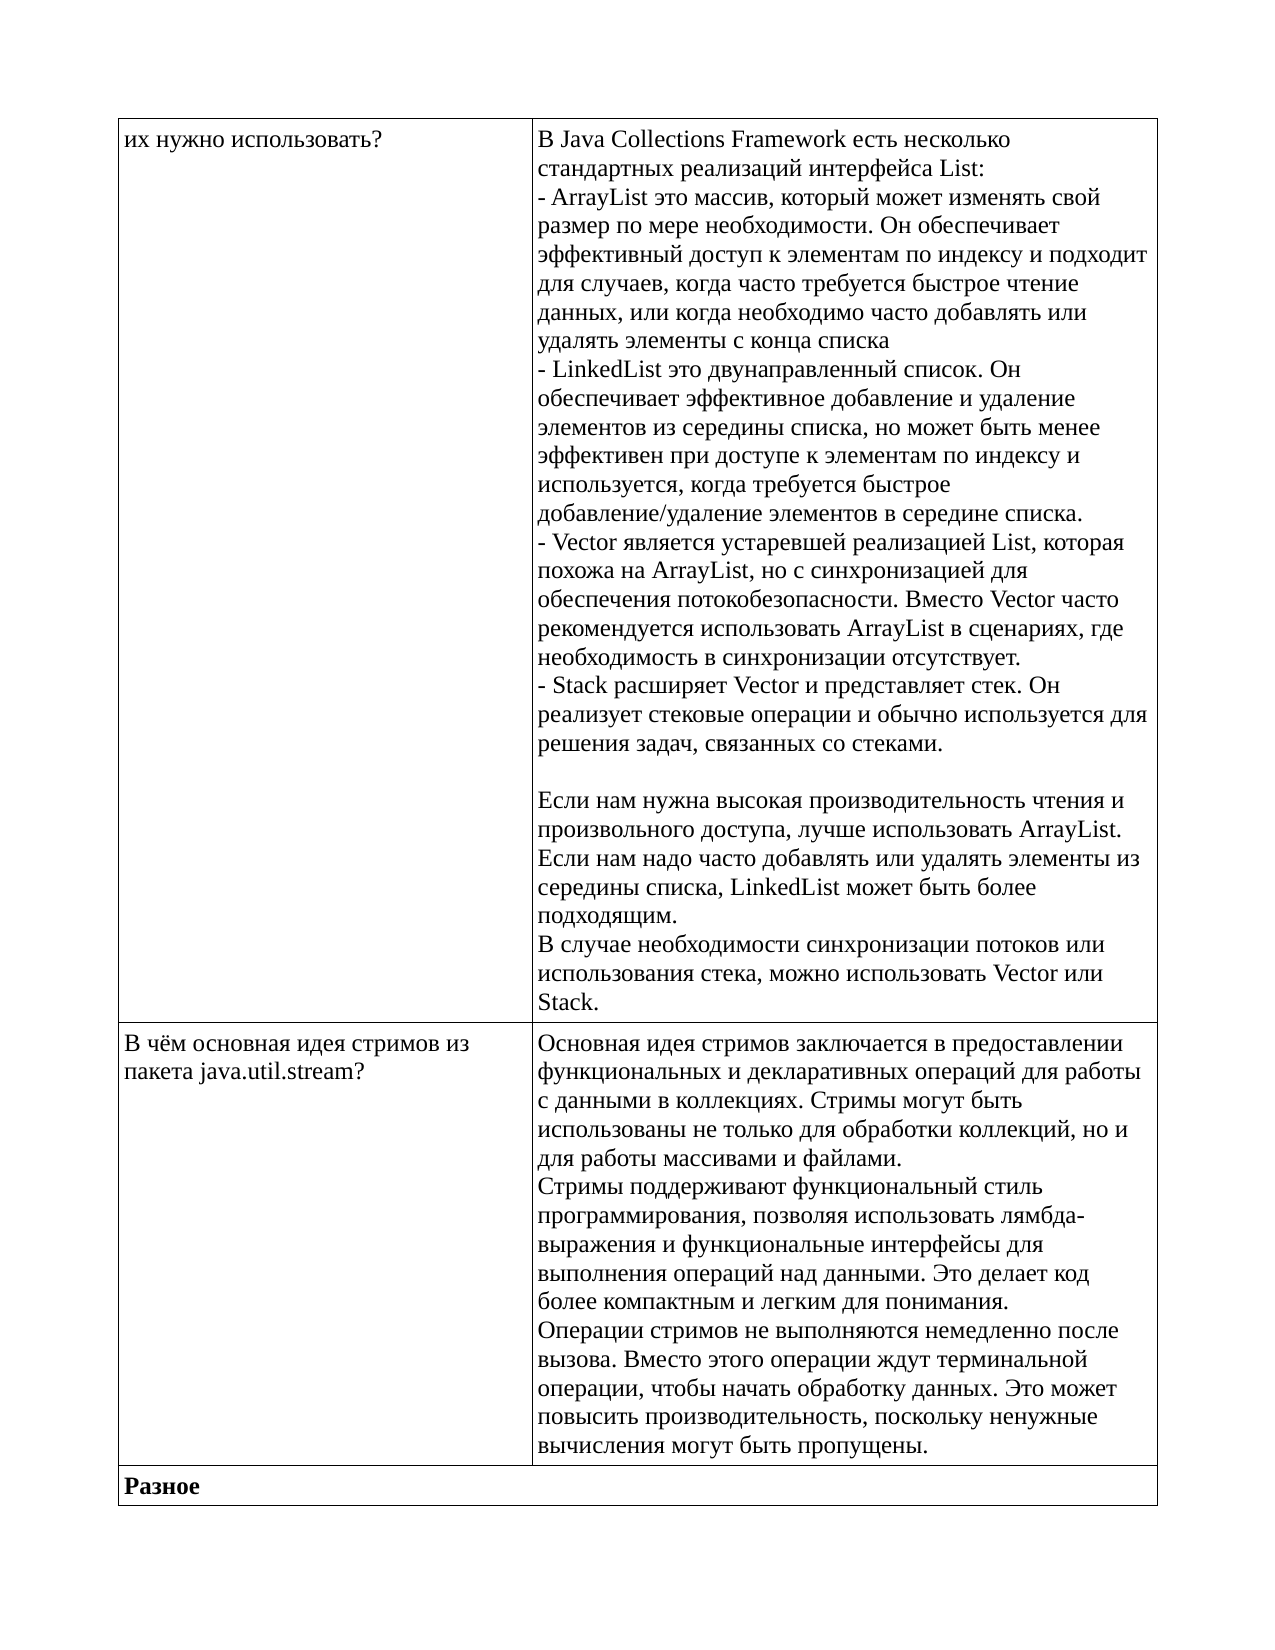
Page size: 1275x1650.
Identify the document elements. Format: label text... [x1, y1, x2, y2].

table_cell В Java Collections Framework есть несколько стандартных реализаций интерфейса List: - ArrayList это массив, который может изменять свой размер по мере необходимости. Он обеспечивает эффективный доступ к элементам по индексу и подходит для случаев, когда часто требуется быстрое чтение данных, или когда необходимо часто добавлять или удалять элементы с конца списка - LinkedList это двунаправленный список. Он обеспечивает эффективное добавление и удаление элементов из середины списка, но может быть менее эффективен при доступе к элементам по индексу и используется, когда требуется быстрое добавление/удаление элементов в середине списка. - Vector является устаревшей реализацией List, которая похожа на ArrayList, но с синхронизацией для обеспечения потокобезопасности. Вместо Vector часто рекомендуется использовать ArrayList в сценариях, где необходимость в синхронизации отсутствует. - Stack расширяет Vector и представляет стек. Он реализует стековые операции и обычно используется для решения задач, связанных со стеками. Если нам нужна высокая производительность чтения и произвольного доступа, лучше использовать ArrayList. Если нам надо часто добавлять или удалять элементы из середины списка, LinkedList может быть более подходящим. В случае необходимости синхронизации потоков или использования стека, можно использовать Vector или Stack. [533, 119, 1157, 1021]
table_cell их нужно использовать? [119, 119, 532, 1021]
table_cell В чём основная идея стримов из пакета java.util.stream? [119, 1023, 532, 1464]
table_cell Основная идея стримов заключается в предоставлении функциональных и декларативных операций для работы с данными в коллекциях. Стримы могут быть использованы не только для обработки коллекций, но и для работы массивами и файлами. Стримы поддерживают функциональный стиль программирования, позволяя использовать лямбда-выражения и функциональные интерфейсы для выполнения операций над данными. Это делает код более компактным и легким для понимания. Операции стримов не выполняются немедленно после вызова. Вместо этого операции ждут терминальной операции, чтобы начать обработку данных. Это может повысить производительность, поскольку ненужные вычисления могут быть пропущены. [533, 1023, 1157, 1464]
table_cell Разное [119, 1466, 1157, 1505]
